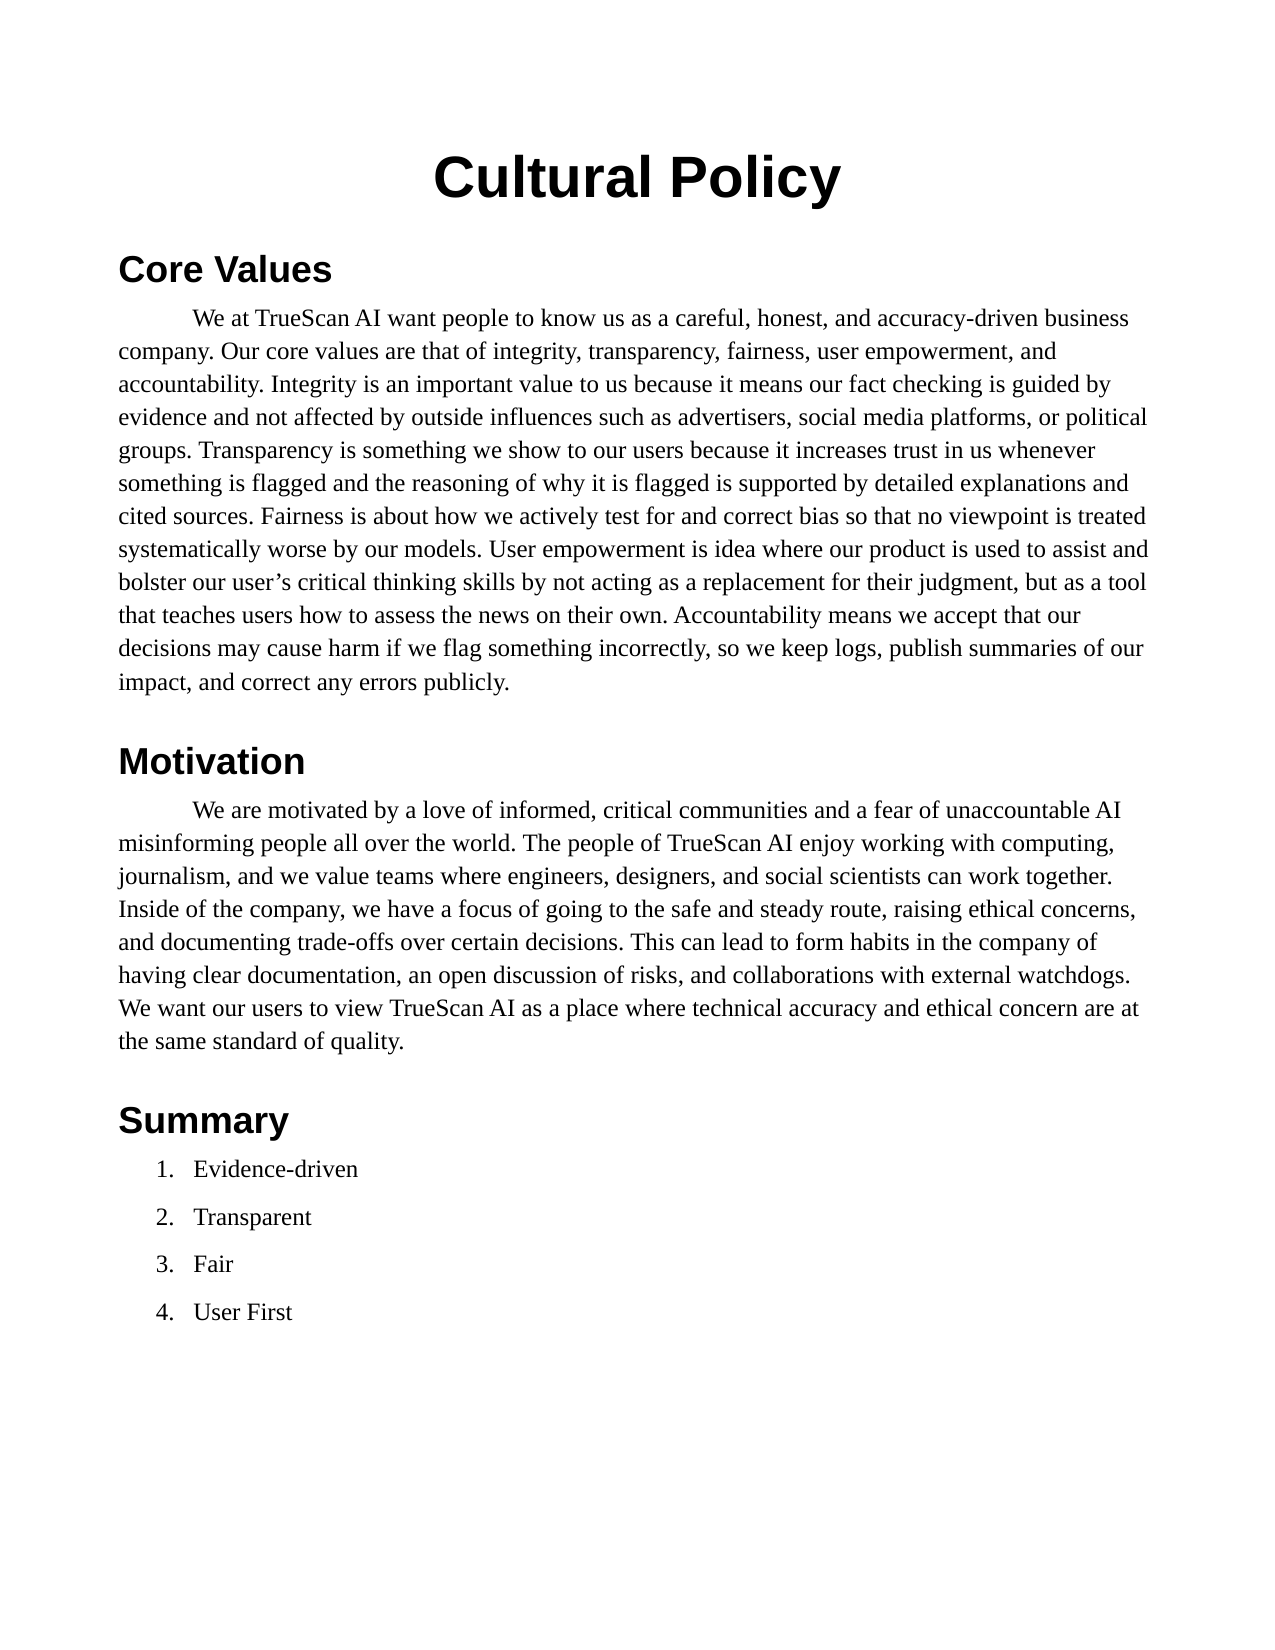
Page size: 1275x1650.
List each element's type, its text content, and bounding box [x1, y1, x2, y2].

list Fair [156, 1249, 1157, 1278]
list Transparent [156, 1202, 1157, 1231]
text We at TrueScan AI want people to know us as a careful, honest, and accuracy-driven business company. Our core values are that of integrity, transparency, fairness, user empowerment, and accountability. Integrity is an important value to us because it means our fact checking is guided by evidence and not affected by outside influences such as advertisers, social media platforms, or political groups. Transparency is something we show to our users because it increases trust in us whenever something is flagged and the reasoning of why it is flagged is supported by detailed explanations and cited sources. Fairness is about how we actively test for and correct bias so that no viewpoint is treated systematically worse by our models. User empowerment is idea where our product is used to assist and bolster our user’s critical thinking skills by not acting as a replacement for their judgment, but as a tool that teaches users how to assess the news on their own. Accountability means we accept that our decisions may cause harm if we flag something incorrectly, so we keep logs, publish summaries of our impact, and correct any errors publicly. [118, 303, 1157, 695]
subtitle Core Values [118, 248, 1157, 291]
title Cultural Policy [118, 143, 1157, 210]
subtitle Motivation [118, 739, 1157, 782]
list Evidence-driven [156, 1154, 1157, 1183]
list User First [156, 1297, 1157, 1326]
text We are motivated by a love of informed, critical communities and a fear of unaccountable AI misinforming people all over the world. The people of TrueScan AI enjoy working with computing, journalism, and we value teams where engineers, designers, and social scientists can work together. Inside of the company, we have a focus of going to the safe and steady route, raising ethical concerns, and documenting trade-offs over certain decisions. This can lead to form habits in the company of having clear documentation, an open discussion of risks, and collaborations with external watchdogs. We want our users to view TrueScan AI as a place where technical accuracy and ethical concern are at the same standard of quality. [118, 795, 1157, 1055]
subtitle Summary [118, 1098, 1157, 1142]
